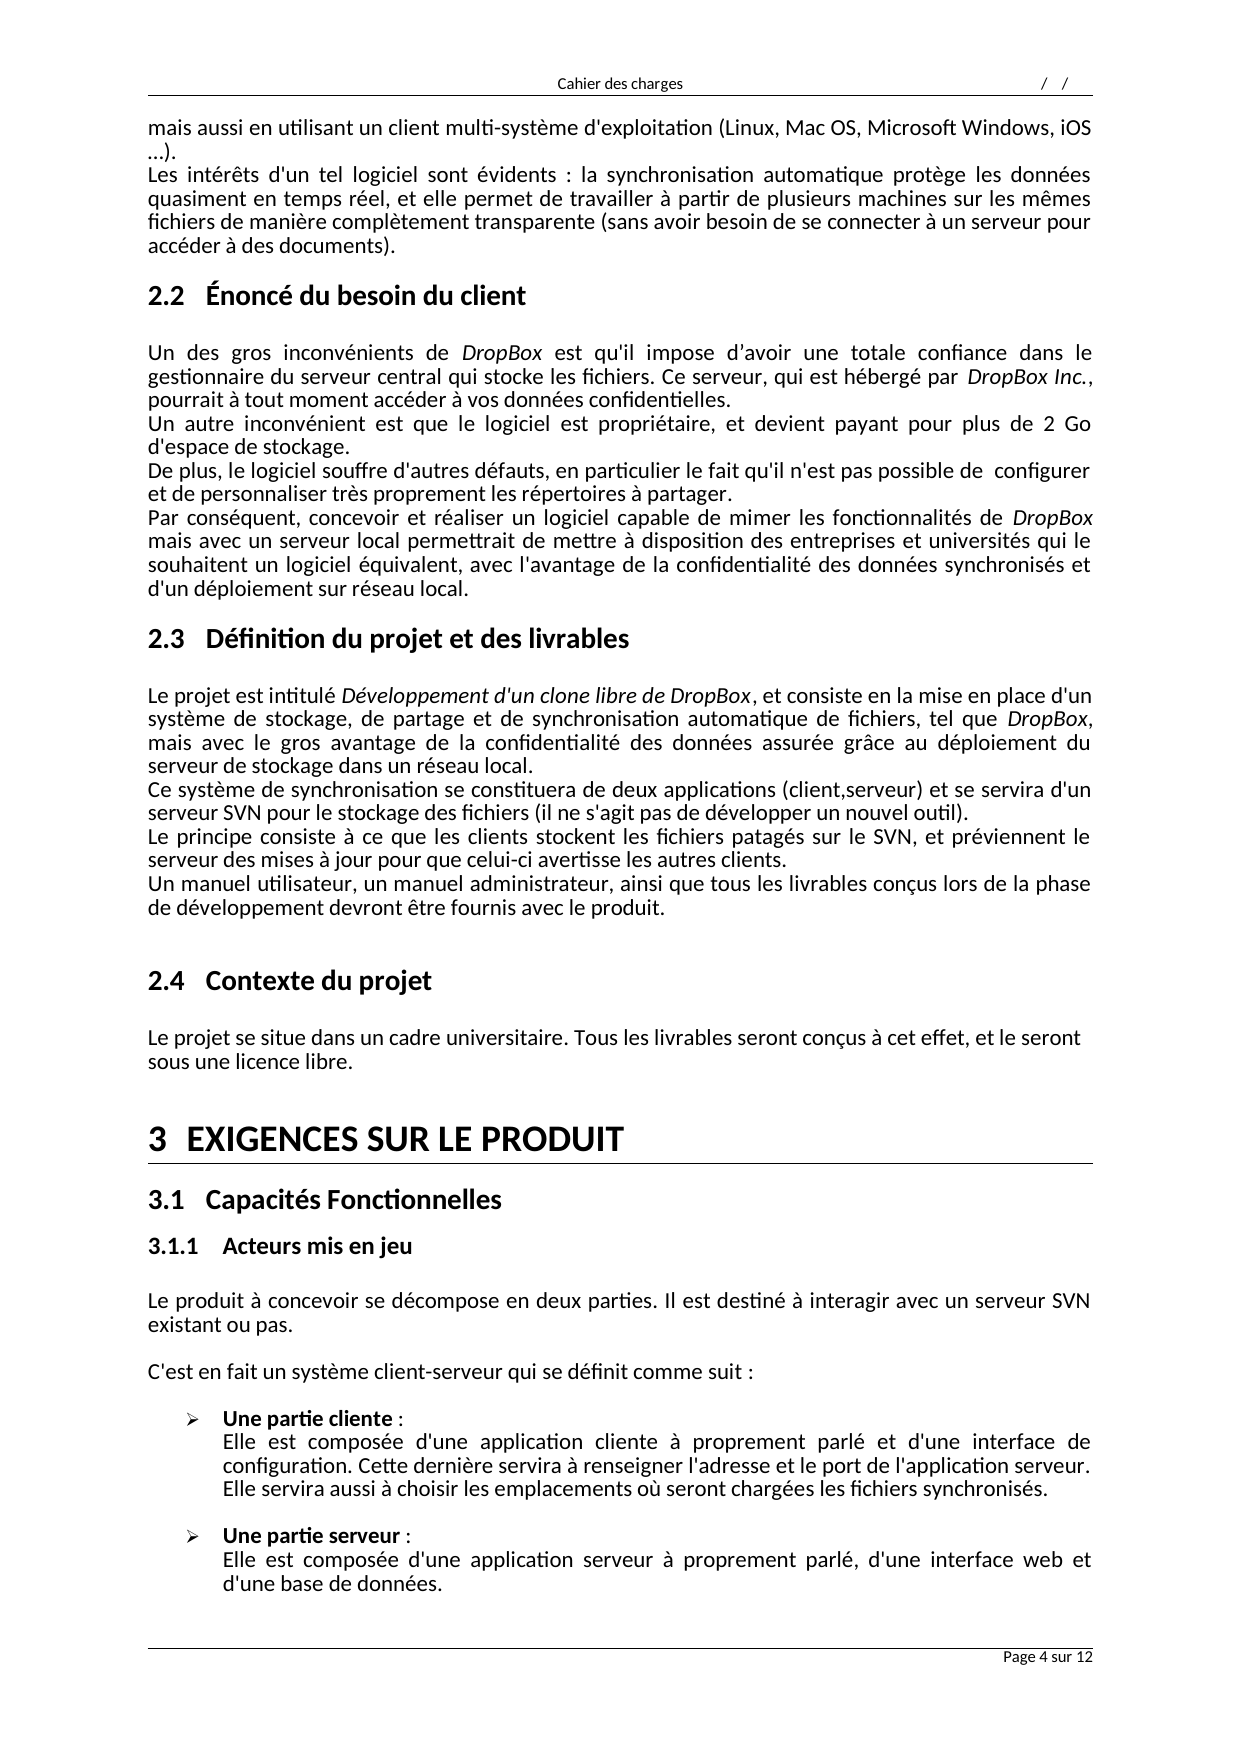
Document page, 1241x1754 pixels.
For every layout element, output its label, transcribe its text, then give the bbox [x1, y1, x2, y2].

subtitle Acteurs mis en jeu [148, 1236, 1093, 1261]
text Le produit à concevoir se décompose en deux parties. Il est destiné à interagir avec un serveur SVN existant ou pas. [148, 1291, 1093, 1338]
text Le principe consiste à ce que les clients stockent les fichiers patagés sur le SVN, et préviennent le serveur des mises à jour pour que celui-ci avertisse les autres clients. [148, 827, 1093, 874]
text Un autre inconvénient est que le logiciel est propriétaire, et devient payant pour plus de 2 Go d'espace de stockage. [148, 414, 1093, 461]
text Le projet se situe dans un cadre universitaire. Tous les livrables seront conçus à cet effet, et le seront sous une licence libre. [148, 1028, 1093, 1075]
text Un des gros inconvénients de DropBox est qu'il impose d’avoir une totale confiance dans le gestionnaire du serveur central qui stocke les fichiers. Ce serveur, qui est hébergé par DropBox Inc., pourrait à tout moment accéder à vos données confidentielles. [148, 343, 1093, 414]
subtitle Énoncé du besoin du client [148, 283, 1093, 313]
text C'est en fait un système client-serveur qui se définit comme suit : [148, 1362, 1093, 1385]
text De plus, le logiciel souffre d'autres défauts, en particulier le fait qu'il n'est pas possible de configurer et de personnaliser très proprement les répertoires à partager. [148, 461, 1093, 508]
text Les intérêts d'un tel logiciel sont évidents : la synchronisation automatique protège les données quasiment en temps réel, et elle permet de travailler à partir de plusieurs machines sur les mêmes fichiers de manière complètement transparente (sans avoir besoin de se connecter à un serveur pour accéder à des documents). [148, 165, 1093, 259]
subtitle Définition du projet et des livrables [148, 626, 1093, 656]
subtitle Capacités Fonctionnelles [148, 1188, 1093, 1217]
subtitle Contexte du projet [148, 969, 1093, 998]
text Par conséquent, concevoir et réaliser un logiciel capable de mimer les fonctionnalités de DropBox mais avec un serveur local permettrait de mettre à disposition des entreprises et universités qui le souhaitent un logiciel équivalent, avec l'avantage de la confidentialité des données synchronisés et d'un déploiement sur réseau local. [148, 508, 1093, 602]
list Elle est composée d'une application cliente à proprement parlé et d'une interface de configuration. Cette dernière servira à renseigner l'adresse et le port de l'application serveur. Elle servira aussi à choisir les emplacements où seront chargées les fichiers synchronisés. [185, 1432, 1093, 1503]
list Une partie cliente : [185, 1409, 1093, 1432]
subtitle Exigences sur le produit [148, 1124, 1093, 1163]
text Un manuel utilisateur, un manuel administrateur, ainsi que tous les livrables conçus lors de la phase de développement devront être fournis avec le produit. [148, 874, 1093, 921]
text Le projet est intitulé Développement d'un clone libre de DropBox, et consiste en la mise en place d'un système de stockage, de partage et de synchronisation automatique de fichiers, tel que DropBox, mais avec le gros avantage de la confidentialité des données assurée grâce au déploiement du serveur de stockage dans un réseau local. [148, 686, 1093, 780]
text Ce système de synchronisation se constituera de deux applications (client,serveur) et se servira d'un serveur SVN pour le stockage des fichiers (il ne s'agit pas de développer un nouvel outil). [148, 780, 1093, 827]
list Elle est composée d'une application serveur à proprement parlé, d'une interface web et d'une base de données. [185, 1550, 1093, 1597]
list Une partie serveur : [185, 1526, 1093, 1550]
text mais aussi en utilisant un client multi-système d'exploitation (Linux, Mac OS, Microsoft Windows, iOS …). [148, 118, 1093, 165]
